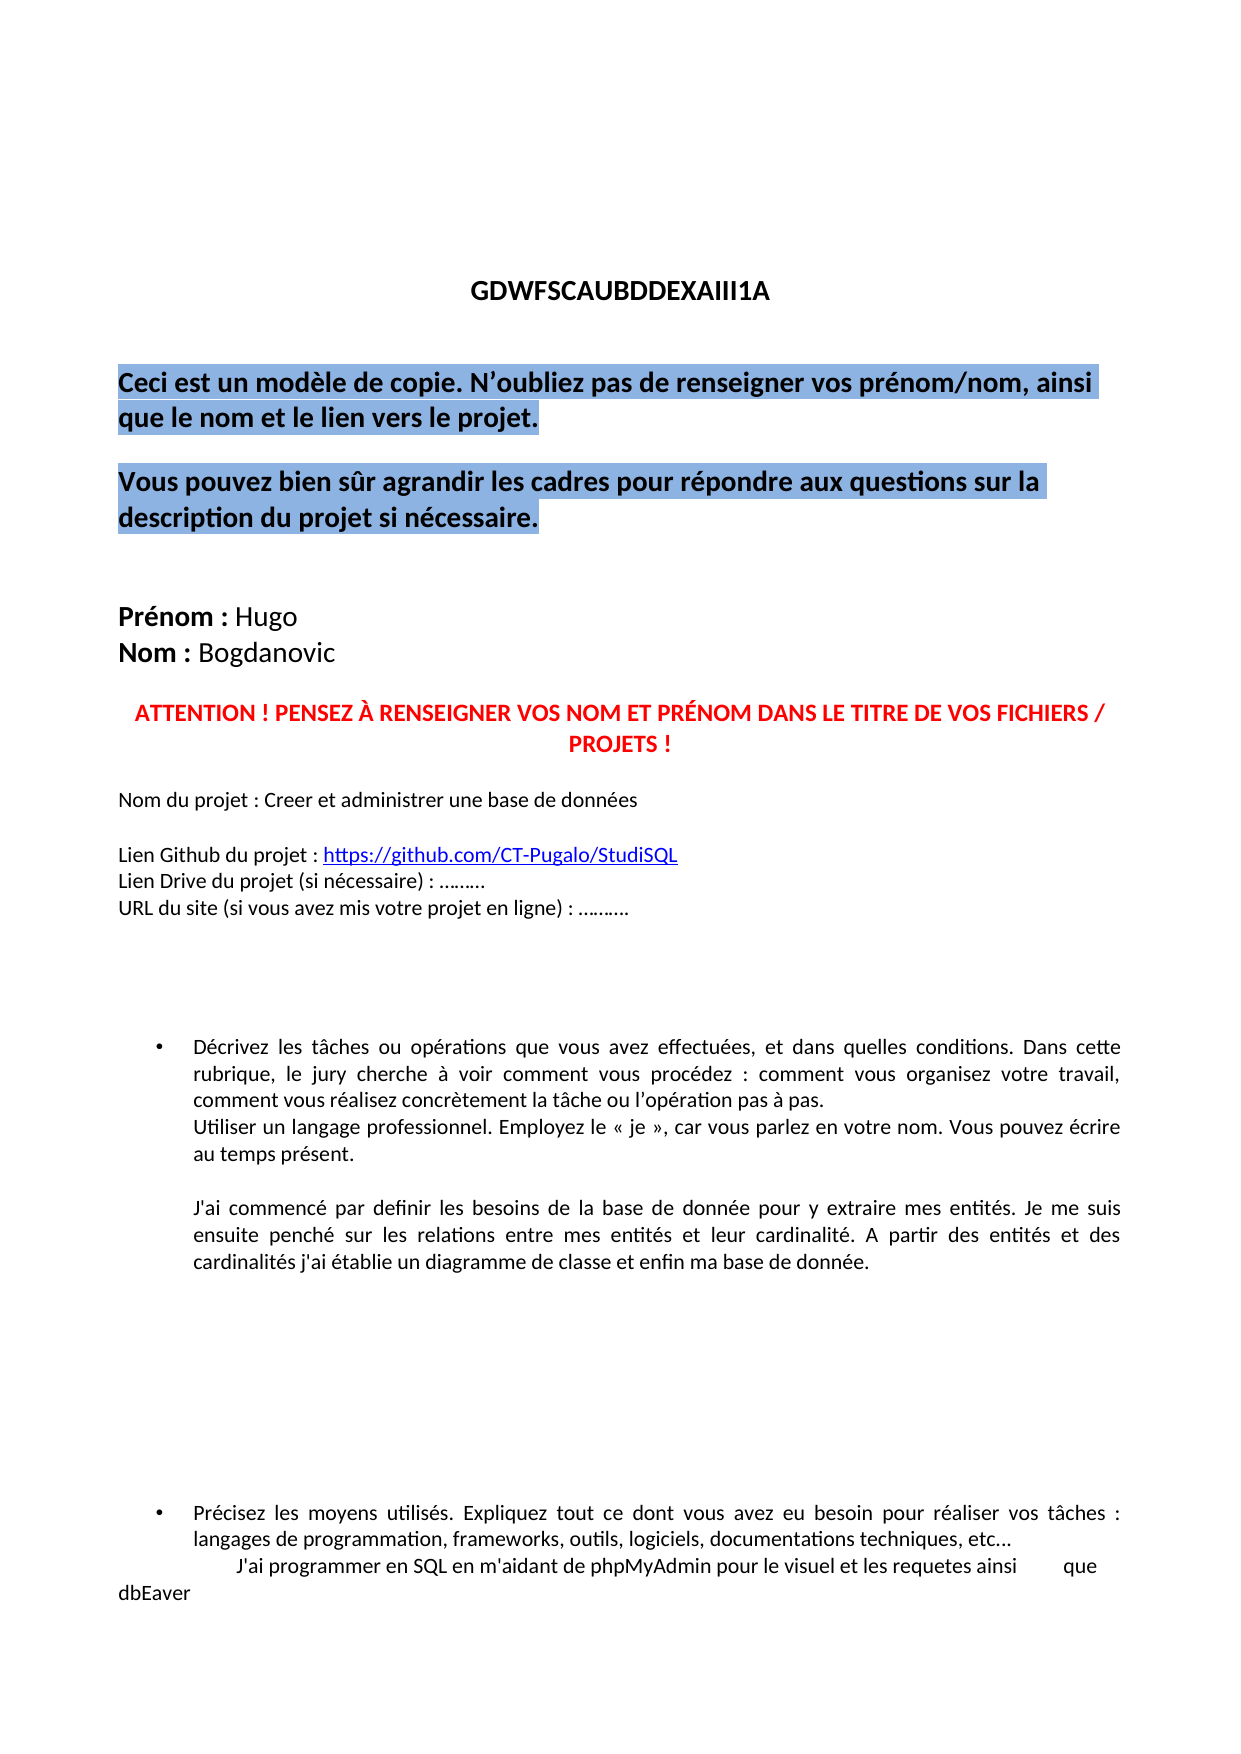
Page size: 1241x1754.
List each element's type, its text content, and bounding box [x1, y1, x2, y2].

text GDWFSCAUBDDEXAIII1A [118, 272, 1122, 308]
text Utiliser un langage professionnel. Employez le « je », car vous parlez en votre nom. Vous pouvez écrire au temps présent. [193, 1113, 1122, 1166]
text Lien Drive du projet (si nécessaire) : ……… [118, 868, 1122, 894]
text Nom du projet : Creer et administrer une base de données [118, 786, 1122, 813]
text J'ai programmer en SQL en m'aidant de phpMyAdmin pour le visuel et les requetes ainsi que dbEaver [118, 1552, 1122, 1605]
text ATTENTION ! PENSEZ À RENSEIGNER VOS NOM ET PRÉNOM DANS LE TITRE DE VOS FICHIERS / PROJETS ! [118, 697, 1122, 758]
text Prénom : Hugo [118, 598, 1122, 634]
text J'ai commencé par definir les besoins de la base de donnée pour y extraire mes entités. Je me suis ensuite penché sur les relations entre mes entités et leur cardinalité. A partir des entités et des cardinalités j'ai établie un diagramme de classe et enfin ma base de donnée. [193, 1194, 1122, 1274]
text Ceci est un modèle de copie. N’oubliez pas de renseigner vos prénom/nom, ainsi que le nom et le lien vers le projet. [118, 364, 1122, 435]
list Précisez les moyens utilisés. Expliquez tout ce dont vous avez eu besoin pour réaliser vos tâches : langages de programmation, frameworks, outils, logiciels, documentations techniques, etc... [156, 1499, 1122, 1552]
text Vous pouvez bien sûr agrandir les cadres pour répondre aux questions sur la description du projet si nécessaire. [118, 463, 1122, 534]
list Décrivez les tâches ou opérations que vous avez effectuées, et dans quelles conditions. Dans cette rubrique, le jury cherche à voir comment vous procédez : comment vous organisez votre travail, comment vous réalisez concrètement la tâche ou l’opération pas à pas. [156, 1033, 1122, 1113]
text Lien Github du projet : https://github.com/CT-Pugalo/StudiSQL [118, 841, 1122, 868]
text Nom : Bogdanovic [118, 634, 1122, 669]
text URL du site (si vous avez mis votre projet en ligne) : ………. [118, 894, 1122, 921]
